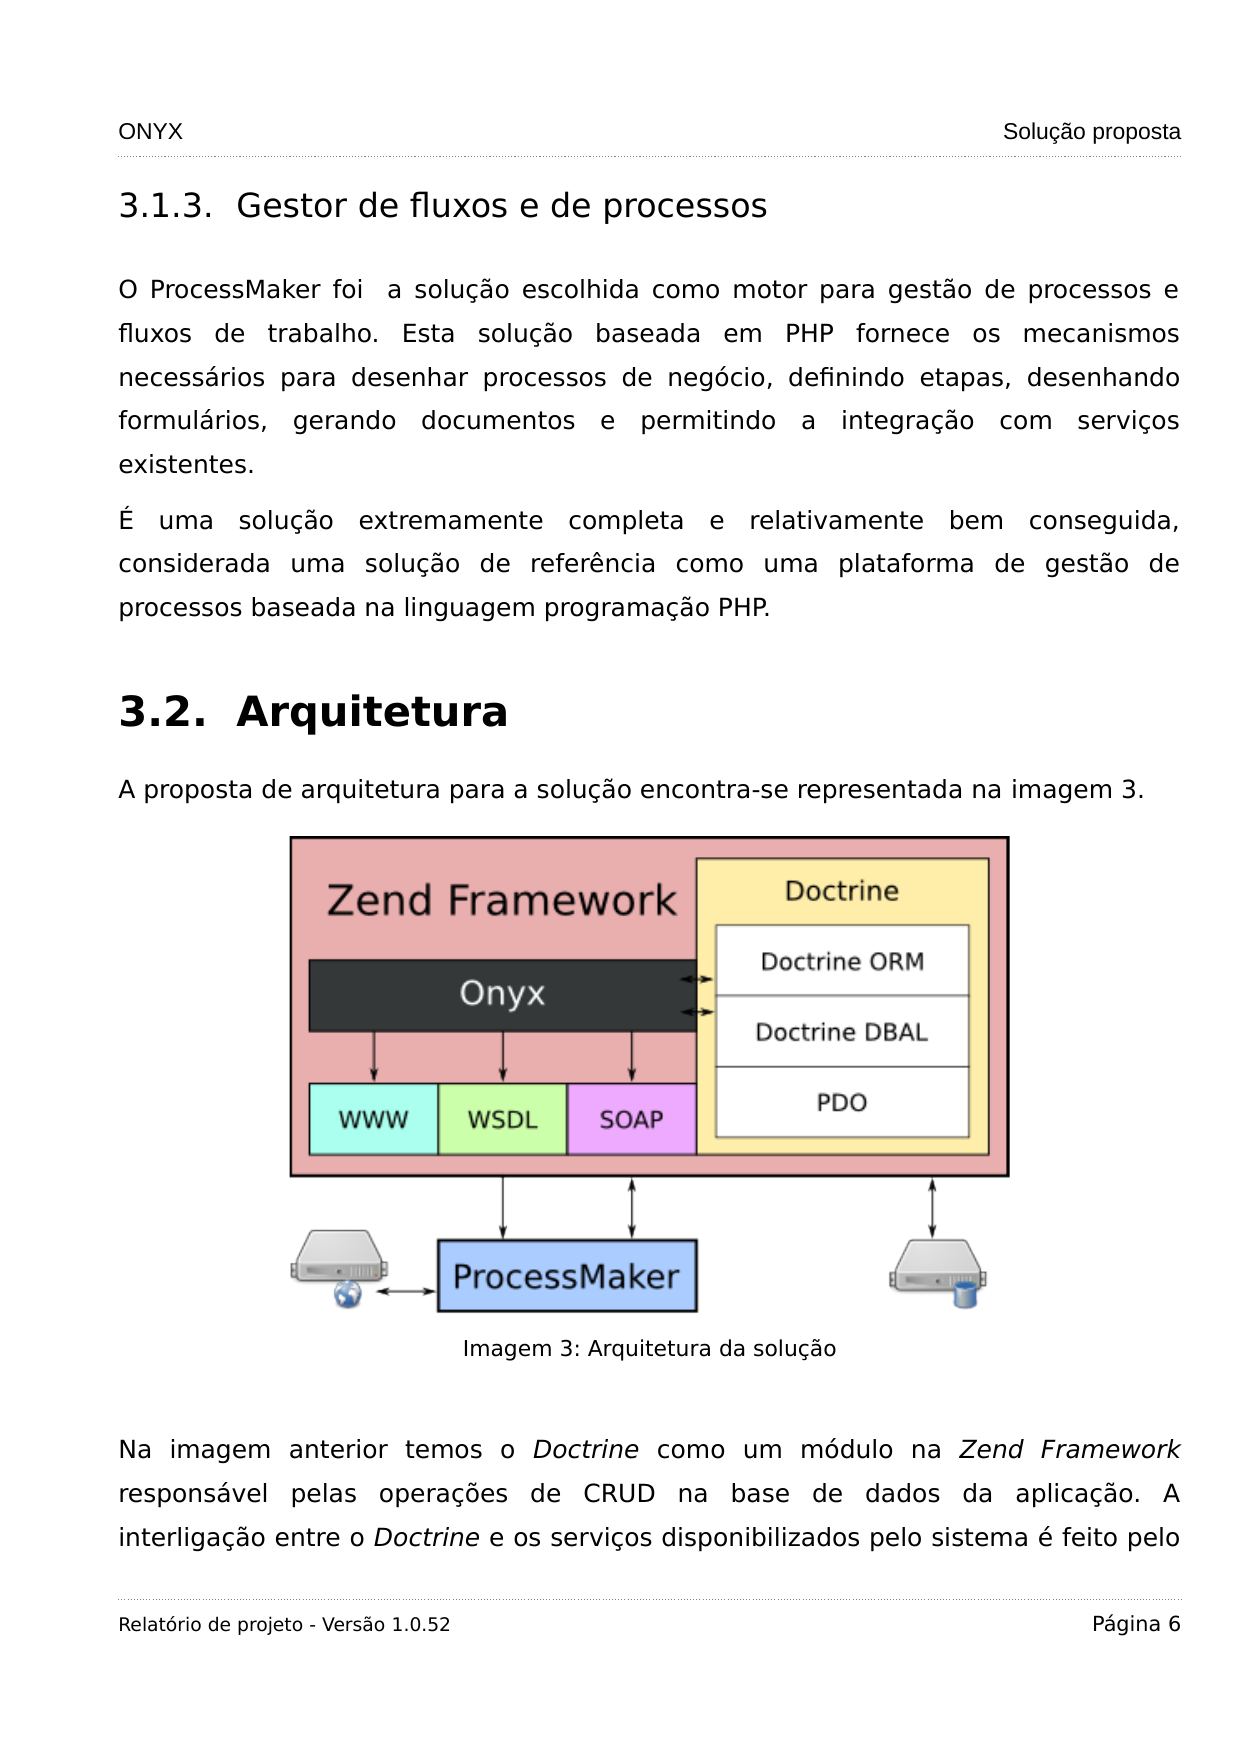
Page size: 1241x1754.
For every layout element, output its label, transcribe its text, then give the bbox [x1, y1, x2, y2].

text Imagem 3: Arquitetura da solução [283, 836, 1017, 1362]
subtitle Arquitetura [118, 687, 1181, 736]
subtitle Gestor de fluxos e de processos [118, 186, 1181, 225]
text A proposta de arquitetura para a solução encontra-se representada na Imagem 3. [118, 775, 1181, 804]
text É uma solução extremamente completa e relativamente bem conseguida, considerada uma solução de referência como uma plataforma de gestão de processos baseada na linguagem programação PHP. [118, 506, 1181, 622]
picture [289, 836, 1010, 1325]
text O ProcessMaker foi a solução escolhida como motor para gestão de processos e fluxos de trabalho. Esta solução baseada em PHP fornece os mecanismos necessários para desenhar processos de negócio, definindo etapas, desenhando formulários, gerando documentos e permitindo a integração com serviços existentes. [118, 275, 1181, 479]
text Na imagem anterior temos o Doctrine como um módulo na Zend Framework responsável pelas operações de CRUD na base de dados da aplicação. A interligação entre o Doctrine e os serviços disponibilizados pelo sistema é feito pelo [118, 830, 1181, 1552]
